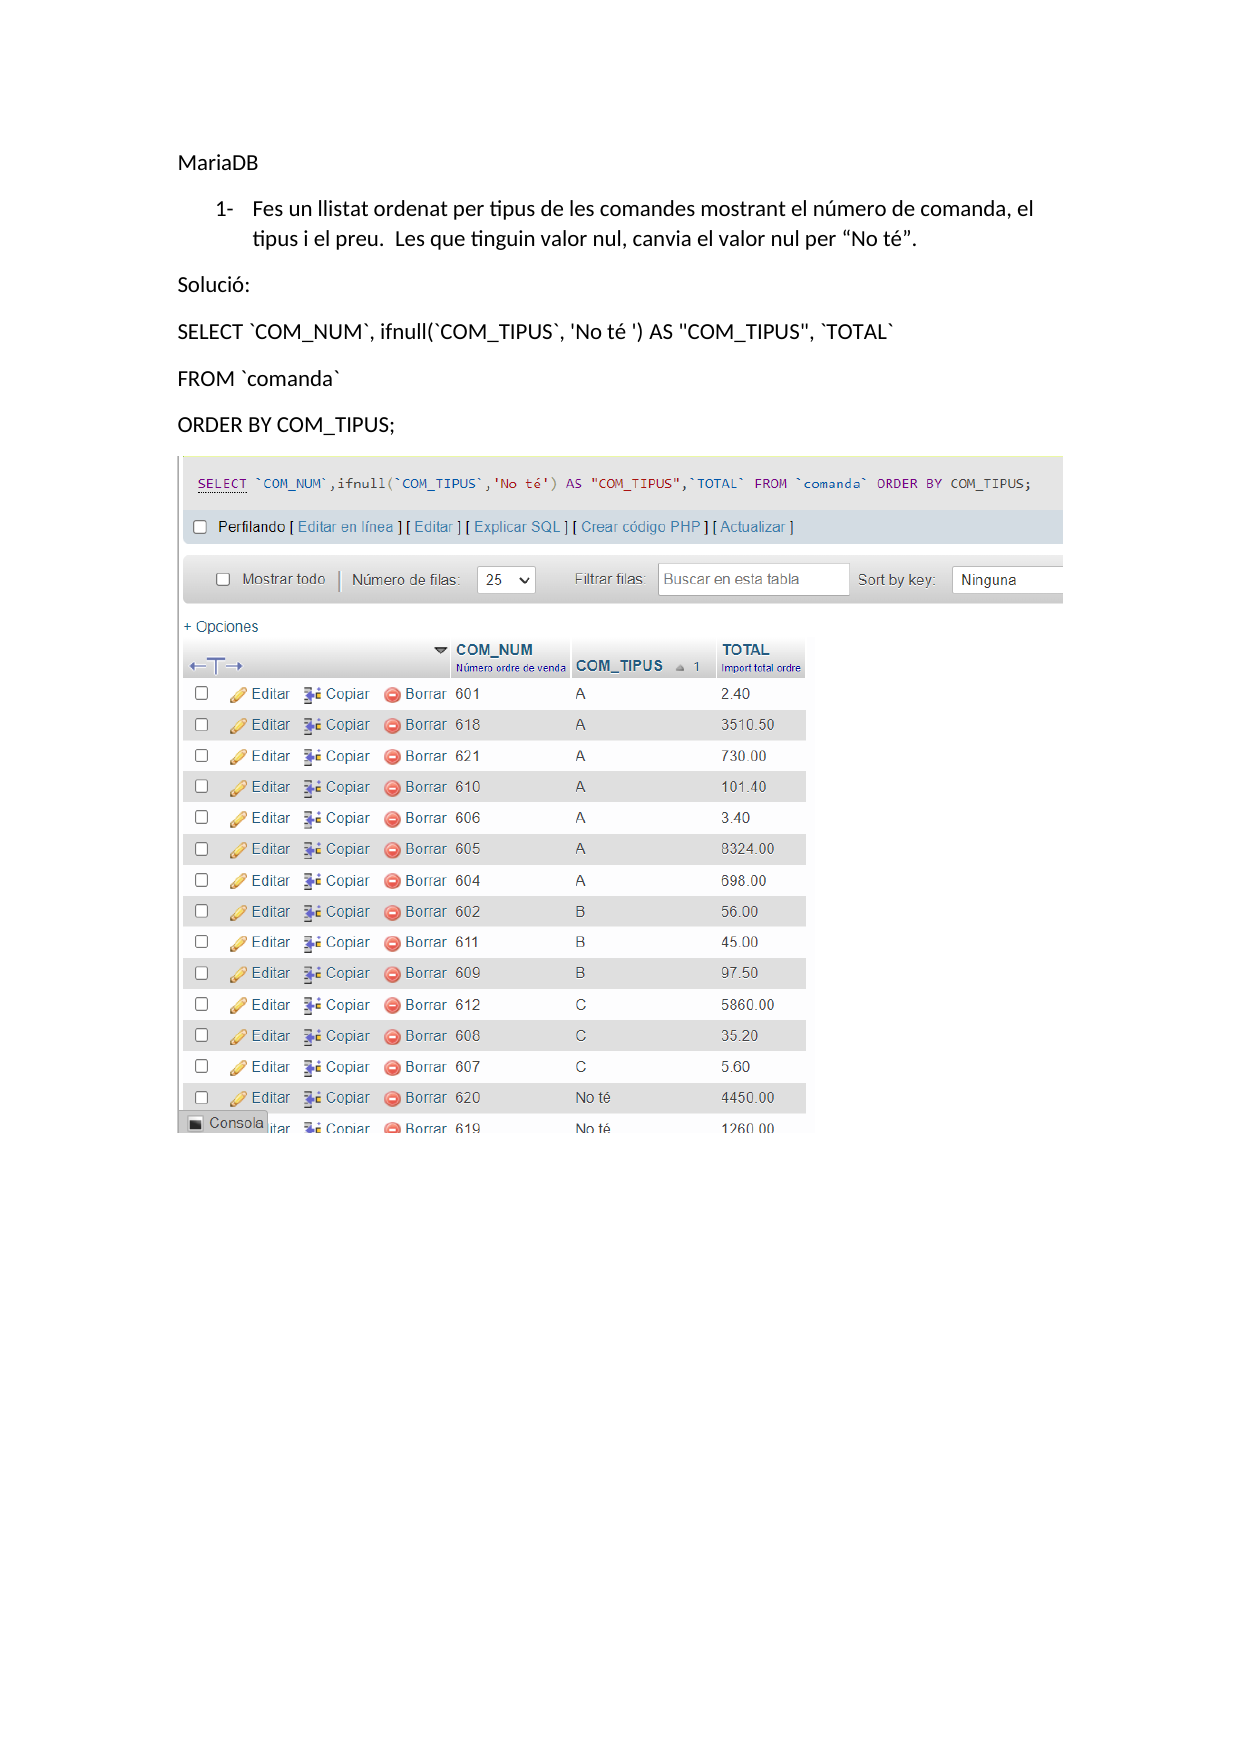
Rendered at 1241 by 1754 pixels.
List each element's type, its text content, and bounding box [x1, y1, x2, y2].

text SELECT `COM_NUM`, ifnull(`COM_TIPUS`, 'No té ') AS "COM_TIPUS", `TOTAL` [177, 317, 1063, 345]
list Fes un llistat ordenat per tipus de les comandes mostrant el número de comanda, el tipus i el preu. Les que tinguin valor nul, canvia el valor nul per “No té”. [215, 194, 1063, 252]
text MariaDB [177, 148, 1063, 176]
text Solució: [177, 271, 1063, 299]
text ORDER BY COM_TIPUS; [177, 410, 1063, 438]
text FROM `comanda` [177, 364, 1063, 392]
